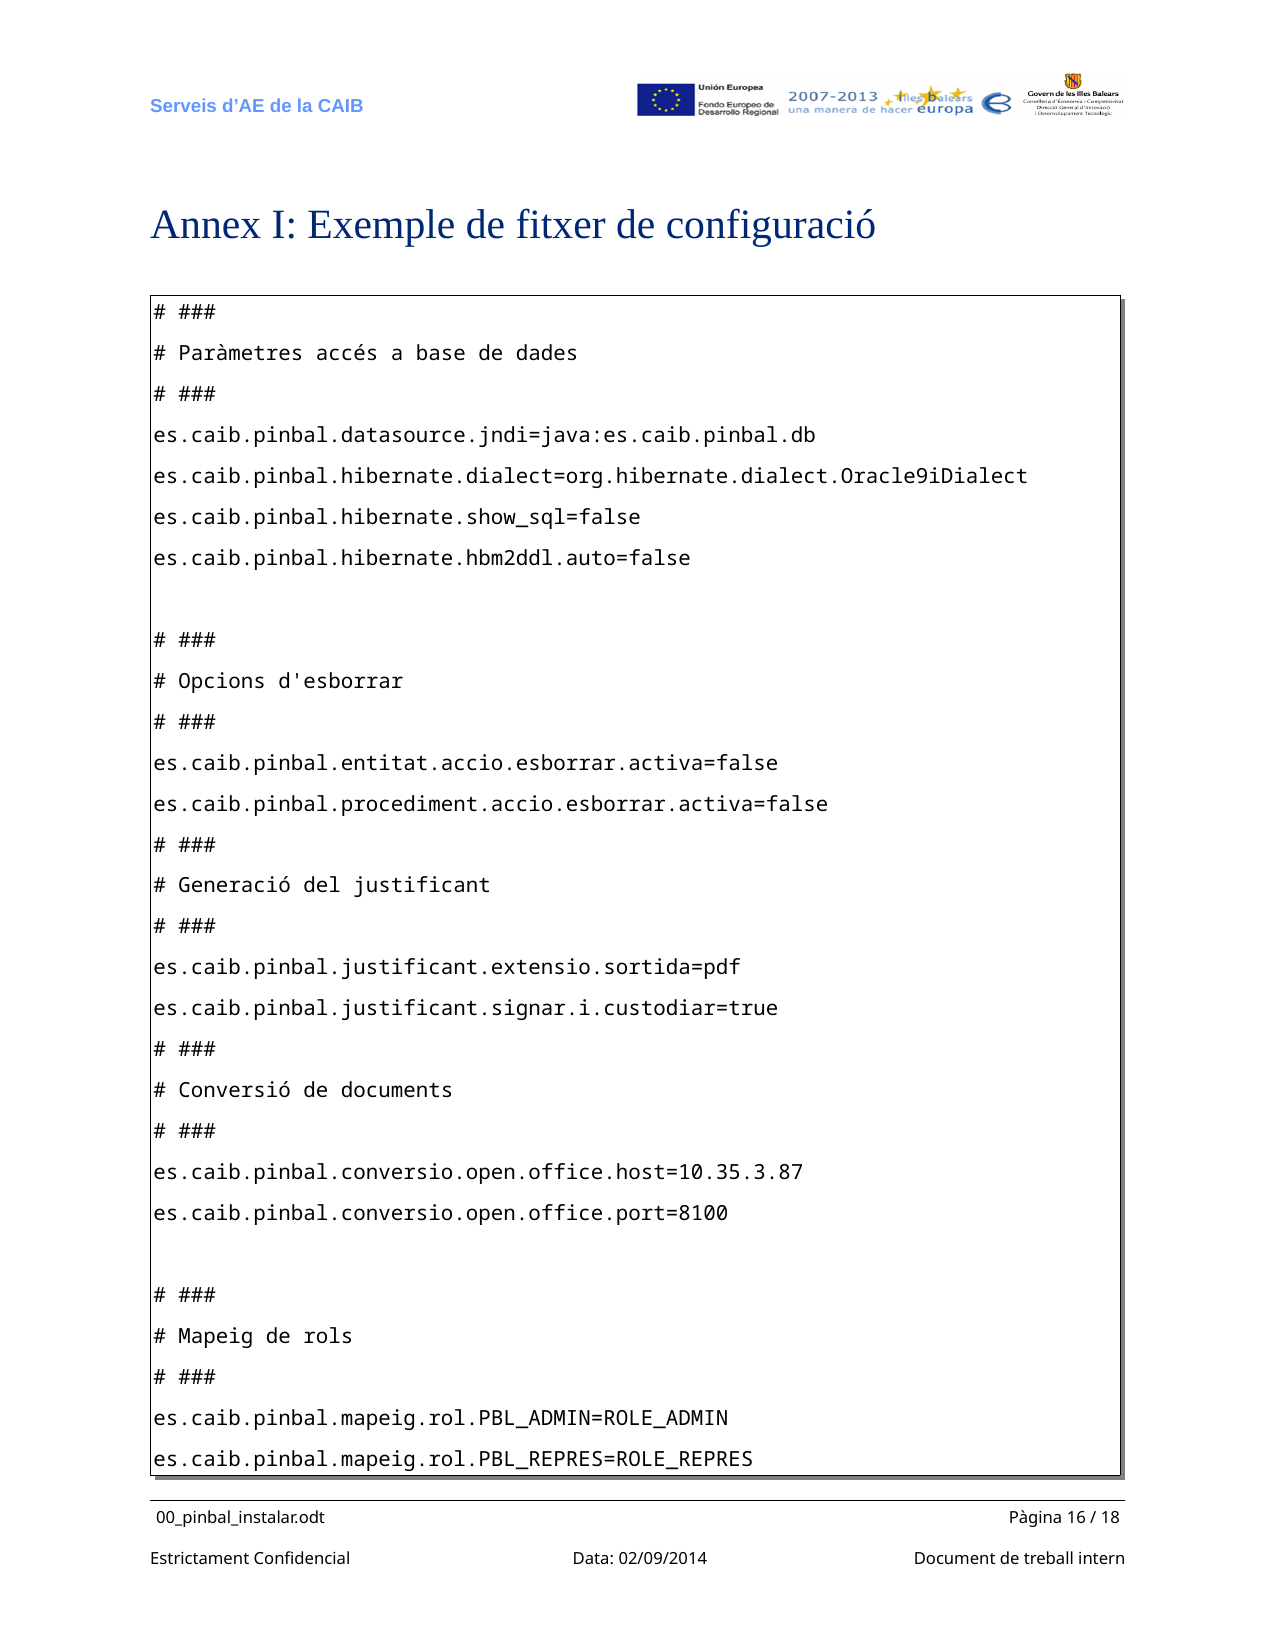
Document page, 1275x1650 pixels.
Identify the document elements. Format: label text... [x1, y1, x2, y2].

text es.caib.pinbal.hibernate.hbm2ddl.auto=false [151, 540, 1120, 572]
text es.caib.pinbal.procediment.accio.esborrar.activa=false [151, 786, 1120, 817]
text # ### [151, 1277, 1120, 1308]
text es.caib.pinbal.datasource.jndi=java:es.caib.pinbal.db [151, 417, 1120, 449]
text es.caib.pinbal.conversio.open.office.port=8100 [151, 1195, 1120, 1227]
text # ### [151, 827, 1120, 858]
text es.caib.pinbal.justificant.signar.i.custodiar=true [151, 990, 1120, 1022]
text es.caib.pinbal.hibernate.show_sql=false [151, 499, 1120, 531]
text # Opcions d'esborrar [151, 663, 1120, 694]
text es.caib.pinbal.justificant.extensio.sortida=pdf [151, 949, 1120, 981]
picture [636, 73, 1125, 116]
text # ### [151, 908, 1120, 940]
text es.caib.pinbal.mapeig.rol.PBL_ADMIN=ROLE_ADMIN [151, 1400, 1120, 1431]
text # ### [151, 1031, 1120, 1063]
text # ### [151, 704, 1120, 735]
text es.caib.pinbal.conversio.open.office.host=10.35.3.87 [151, 1154, 1120, 1186]
text # Mapeig de rols [151, 1318, 1120, 1349]
text # ### [151, 376, 1120, 408]
text # ### [151, 1359, 1120, 1390]
subtitle Annex I: Exemple de fitxer de configuració [105, 200, 1125, 248]
text # Paràmetres accés a base de dades [151, 335, 1120, 367]
text # Conversió de documents [151, 1072, 1120, 1104]
text # ### [151, 1113, 1120, 1145]
text # Generació del justificant [151, 868, 1120, 899]
text es.caib.pinbal.mapeig.rol.PBL_REPRES=ROLE_REPRES [151, 1441, 1120, 1475]
text es.caib.pinbal.entitat.accio.esborrar.activa=false [151, 745, 1120, 776]
text es.caib.pinbal.hibernate.dialect=org.hibernate.dialect.Oracle9iDialect [151, 458, 1120, 490]
text # ### [151, 296, 1120, 326]
text # ### [151, 622, 1120, 653]
